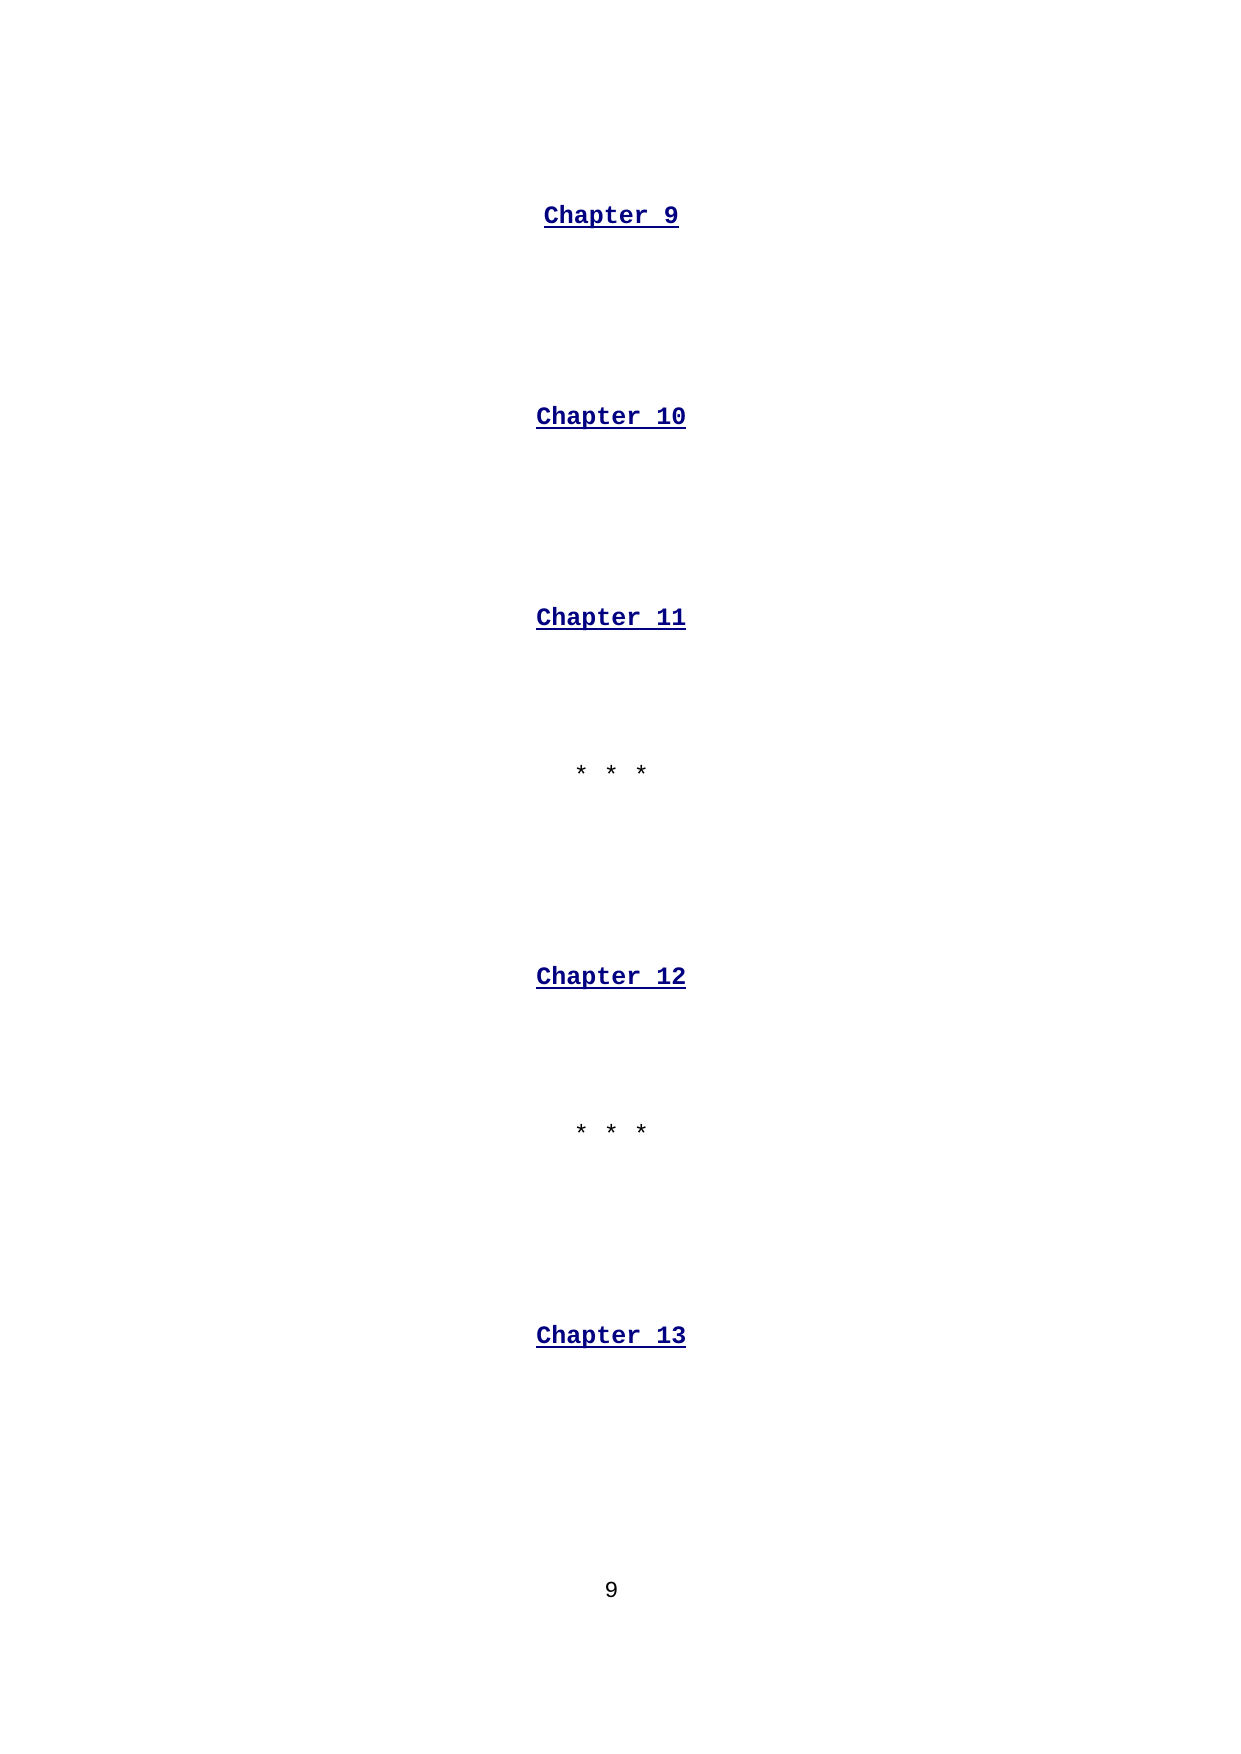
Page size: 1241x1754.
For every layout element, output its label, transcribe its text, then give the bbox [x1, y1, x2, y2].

subtitle Chapter 13 [159, 1309, 1063, 1352]
subtitle Chapter 12 [159, 950, 1063, 993]
subtitle * * * [159, 749, 1063, 792]
subtitle Chapter 9 [159, 189, 1063, 232]
subtitle Chapter 10 [159, 390, 1063, 433]
subtitle Chapter 11 [159, 591, 1063, 634]
subtitle * * * [159, 1108, 1063, 1151]
